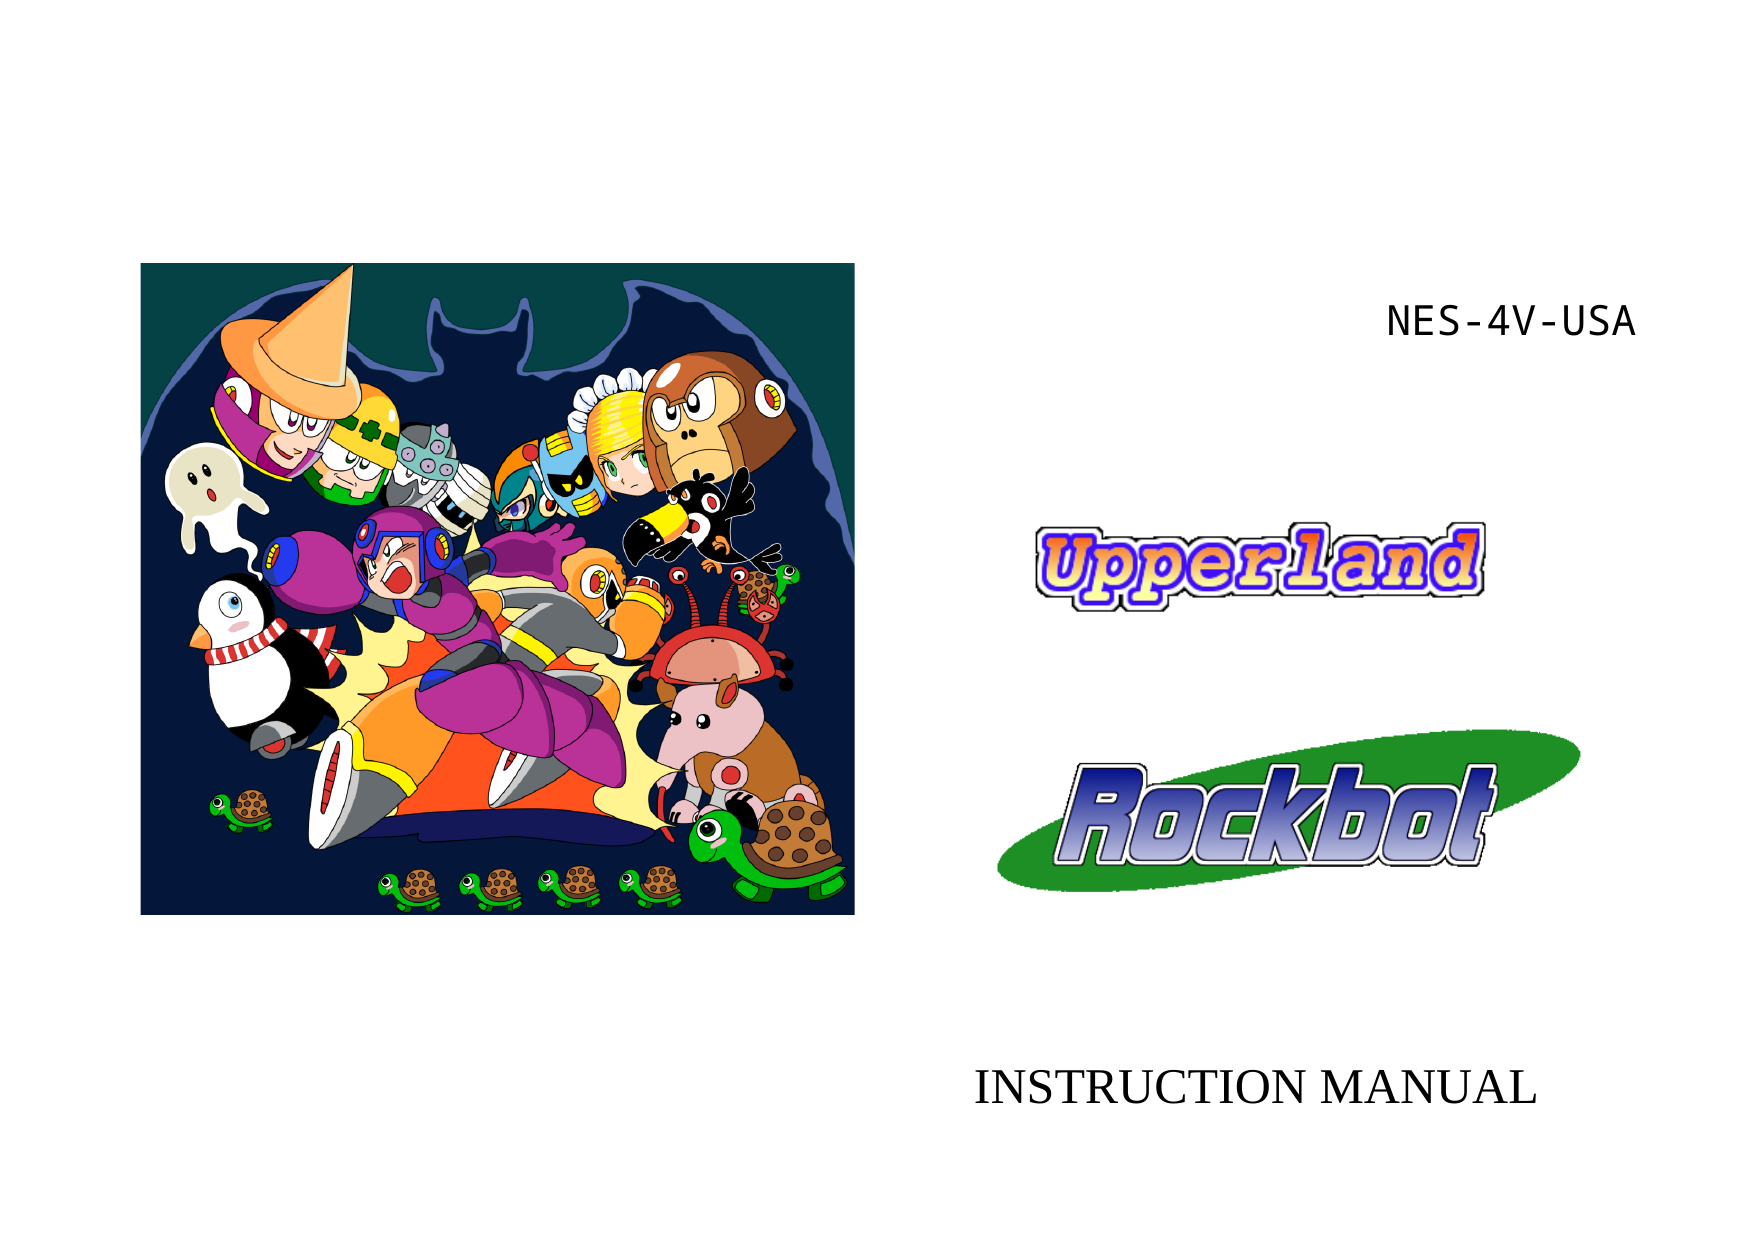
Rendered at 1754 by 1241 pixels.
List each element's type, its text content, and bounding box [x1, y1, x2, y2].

picture [1025, 513, 1497, 623]
picture [140, 263, 855, 915]
picture [983, 702, 1623, 898]
text INSTRUCTION MANUAL [877, 1057, 1636, 1114]
text NES-4V-USA [877, 291, 1636, 347]
